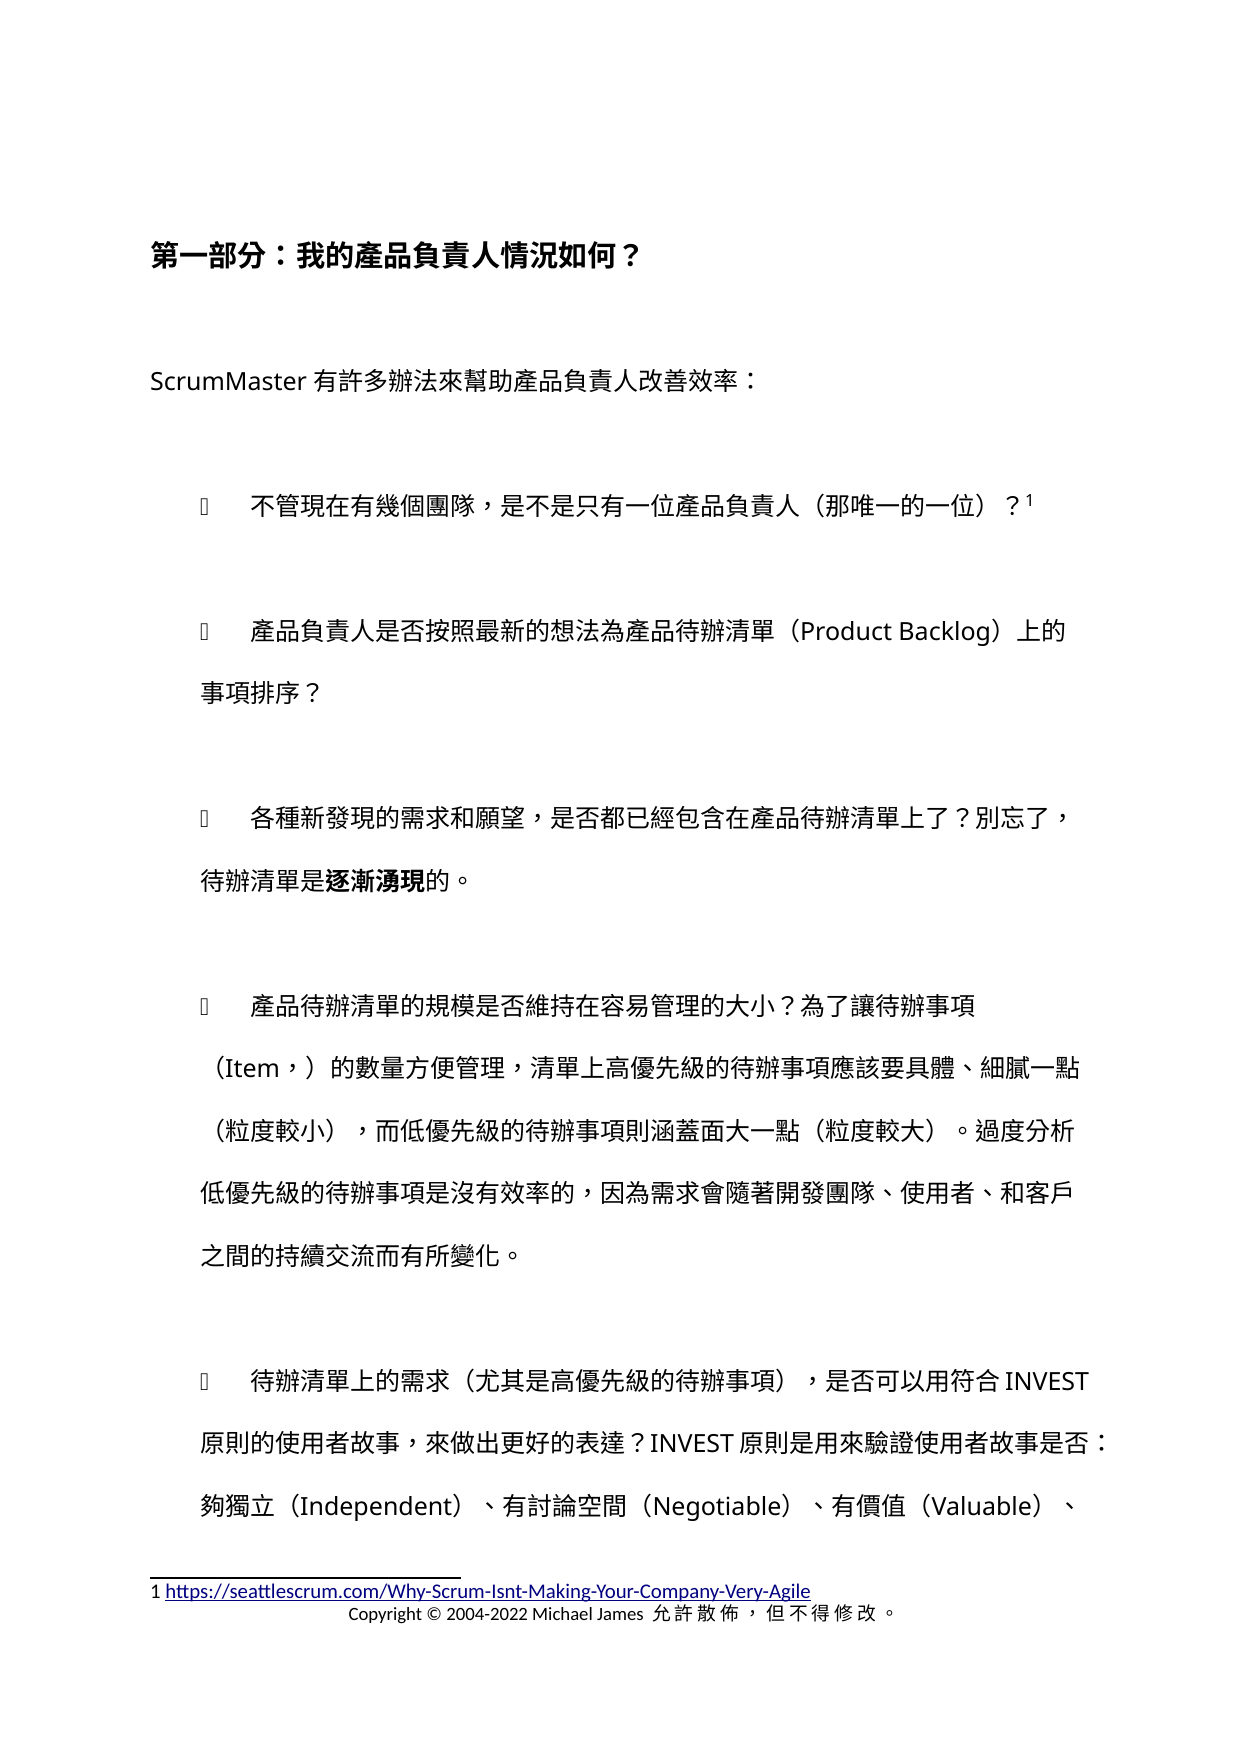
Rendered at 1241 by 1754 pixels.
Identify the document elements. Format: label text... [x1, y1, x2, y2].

text ScrumMaster 有許多辦法來幫助產品負責人改善效率： [150, 337, 1090, 400]
list https://seattlescrum.com/Why-Scrum-Isnt-Making-Your-Company-Very-Agile [150, 1578, 1090, 1604]
text 第一部分：我的產品負責人情況如何？ [150, 212, 1090, 275]
list 各種新發現的需求和願望，是否都已經包含在產品待辦清單上了？別忘了，待辦清單是逐漸湧現的。 [200, 775, 1090, 900]
list 產品負責人是否按照最新的想法為產品待辦清單（Product Backlog）上的事項排序？ [200, 587, 1090, 712]
list 不管現在有幾個團隊，是不是只有一位產品負責人（那唯一的一位）？ [200, 462, 1090, 525]
list 產品待辦清單的規模是否維持在容易管理的大小？為了讓待辦事項（Item，）的數量方便管理，清單上高優先級的待辦事項應該要具體、細膩一點（粒度較小），而低優先級的待辦事項則涵蓋面大一點（粒度較大）。過度分析低優先級的待辦事項是沒有效率的，因為需求會隨著開發團隊、使用者、和客戶之間的持續交流而有所變化。 [200, 962, 1090, 1275]
list 待辦清單上的需求（尤其是高優先級的待辦事項），是否可以用符合INVEST原則的使用者故事，來做出更好的表達？INVEST原則是用來驗證使用者故事是否：夠獨立（Independent）、有討論空間（Negotiable）、有價值（Valuable）、可估算（Estimable）、適當大小（Small），還有可測試（Testable）。 [200, 1337, 1090, 1525]
